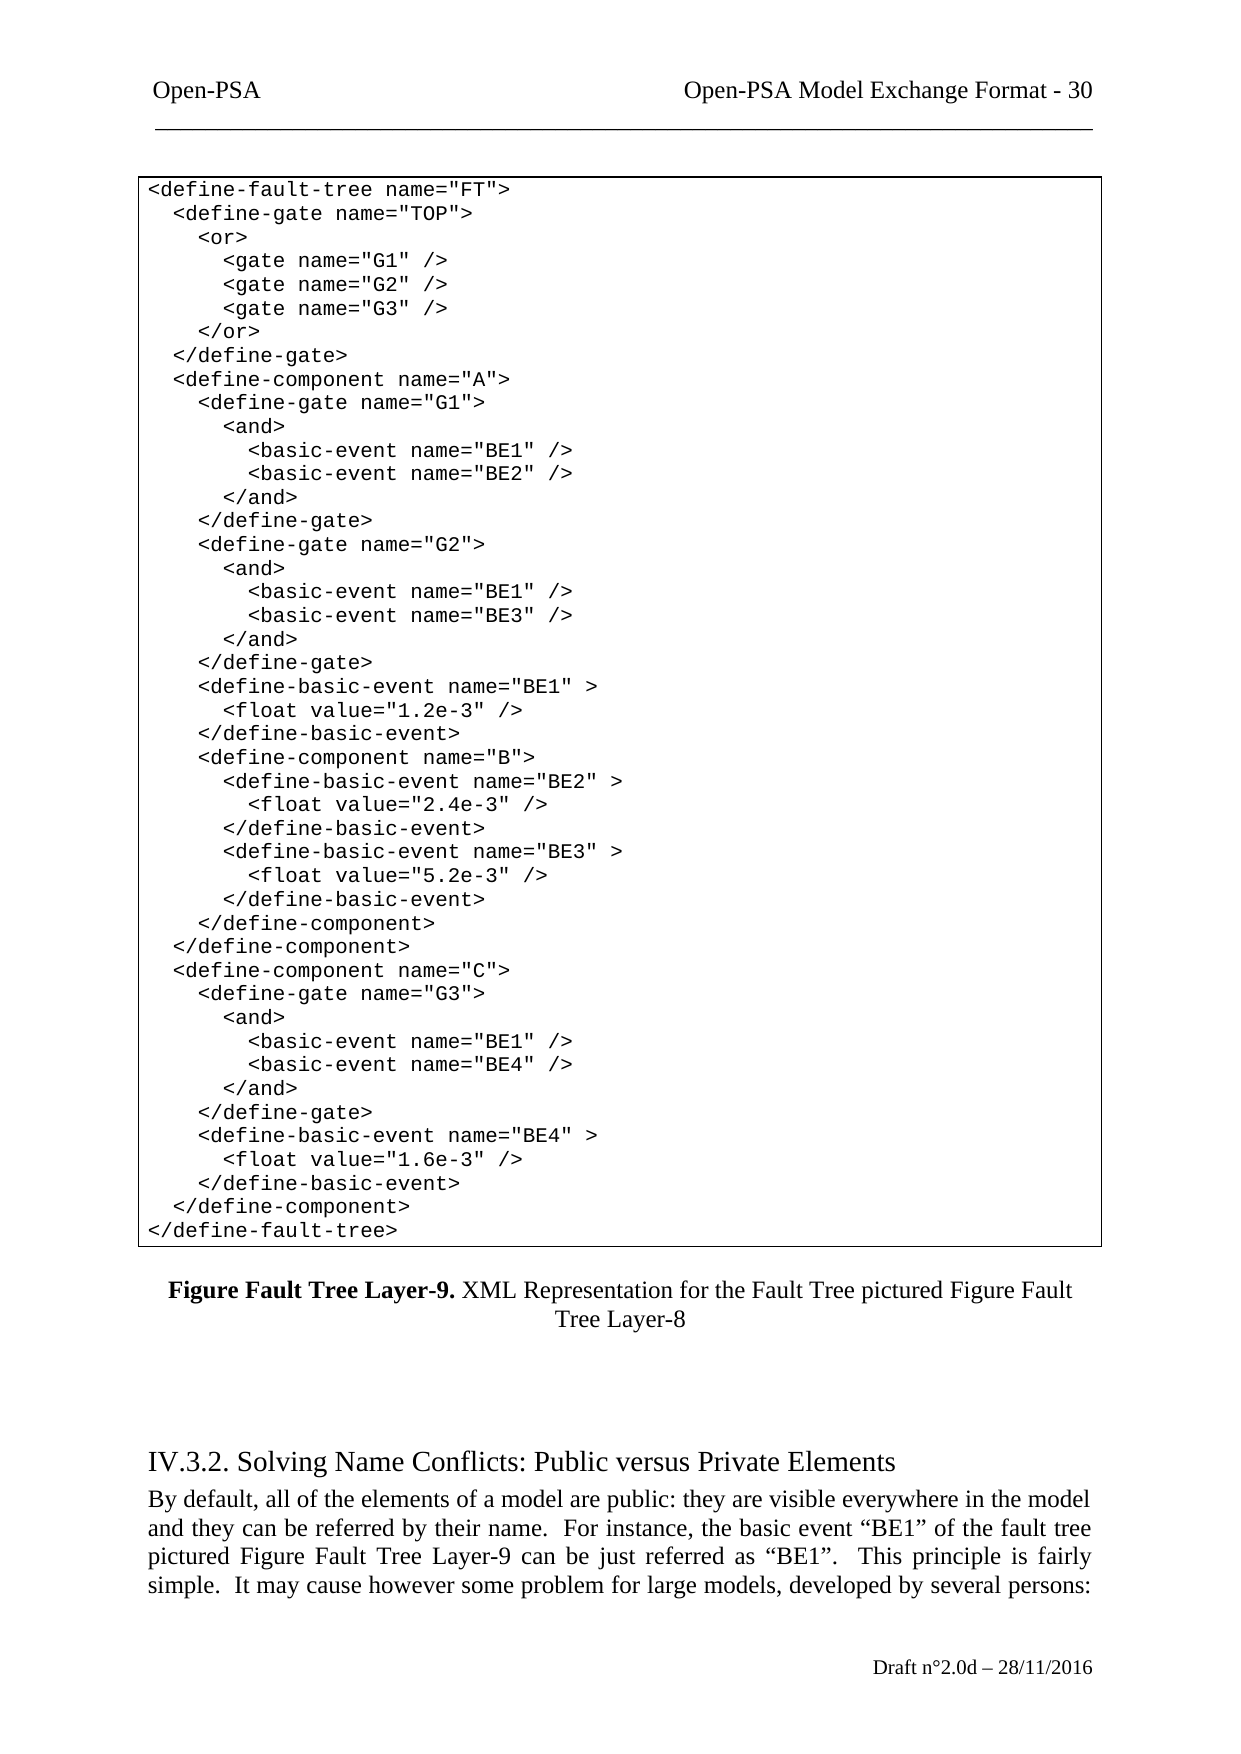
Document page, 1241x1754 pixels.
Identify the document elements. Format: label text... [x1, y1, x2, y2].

text <define-fault-tree name="FT"> [139, 178, 1101, 203]
text <float value="5.2e-3" /> [148, 865, 1093, 889]
text <define-gate name="G3"> [148, 983, 1093, 1007]
text <and> [148, 1007, 1093, 1031]
text </define-gate> [148, 1102, 1093, 1125]
text <basic-event name="BE1" /> [148, 581, 1093, 605]
text <gate name="G2" /> [148, 274, 1093, 298]
text <define-basic-event name="BE2" > [148, 771, 1093, 794]
text </define-component> [148, 912, 1093, 936]
text </and> [148, 629, 1093, 652]
text By default, all of the elements of a model are public: they are visible everywhere in the model and they can be referred by their name. For instance, the basic event “BE1” of the fault tree pictured Figure Fault Tree Layer-9 can be just referred as “BE1”. This principle is fairly simple. It may cause however some problem for large models, developed by several persons: [148, 1484, 1093, 1599]
text <float value="1.2e-3" /> [148, 700, 1093, 723]
text </define-basic-event> [148, 723, 1093, 747]
text <define-basic-event name="BE4" > [148, 1125, 1093, 1149]
text </define-gate> [148, 511, 1093, 534]
text <basic-event name="BE2" /> [148, 463, 1093, 487]
text <basic-event name="BE4" /> [148, 1054, 1093, 1078]
text </define-component> [148, 936, 1093, 960]
text <define-basic-event name="BE1" > [148, 676, 1093, 700]
text <define-gate name="G1"> [148, 392, 1093, 416]
text <basic-event name="BE3" /> [148, 605, 1093, 629]
text </define-gate> [148, 345, 1093, 369]
text <float value="2.4e-3" /> [148, 794, 1093, 818]
text </define-component> [148, 1196, 1093, 1217]
text <define-component name="A"> [148, 369, 1093, 392]
text <and> [148, 416, 1093, 439]
text <gate name="G1" /> [148, 250, 1093, 274]
text <basic-event name="BE1" /> [148, 439, 1093, 463]
text <and> [148, 558, 1093, 581]
text </and> [148, 1078, 1093, 1102]
text </define-basic-event> [148, 818, 1093, 842]
text <define-basic-event name="BE3" > [148, 842, 1093, 865]
text </define-basic-event> [148, 889, 1093, 912]
text <or> [148, 227, 1093, 250]
text <float value="1.6e-3" /> [148, 1149, 1093, 1173]
text </define-basic-event> [148, 1173, 1093, 1196]
text </define-fault-tree> [139, 1217, 1101, 1246]
text <basic-event name="BE1" /> [148, 1031, 1093, 1054]
text Figure Fault Tree Layer‑9. XML Representation for the Fault Tree pictured Figure Fault Tree Layer-8 [148, 1275, 1093, 1333]
subtitle Solving Name Conflicts: Public versus Private Elements [148, 1444, 1093, 1478]
text <gate name="G3" /> [148, 298, 1093, 321]
text <define-component name="B"> [148, 747, 1093, 771]
text </and> [148, 487, 1093, 511]
text </or> [148, 321, 1093, 345]
text </define-gate> [148, 652, 1093, 676]
text <define-gate name="G2"> [148, 534, 1093, 558]
text <define-gate name="TOP"> [148, 203, 1093, 227]
text <define-component name="C"> [148, 960, 1093, 983]
